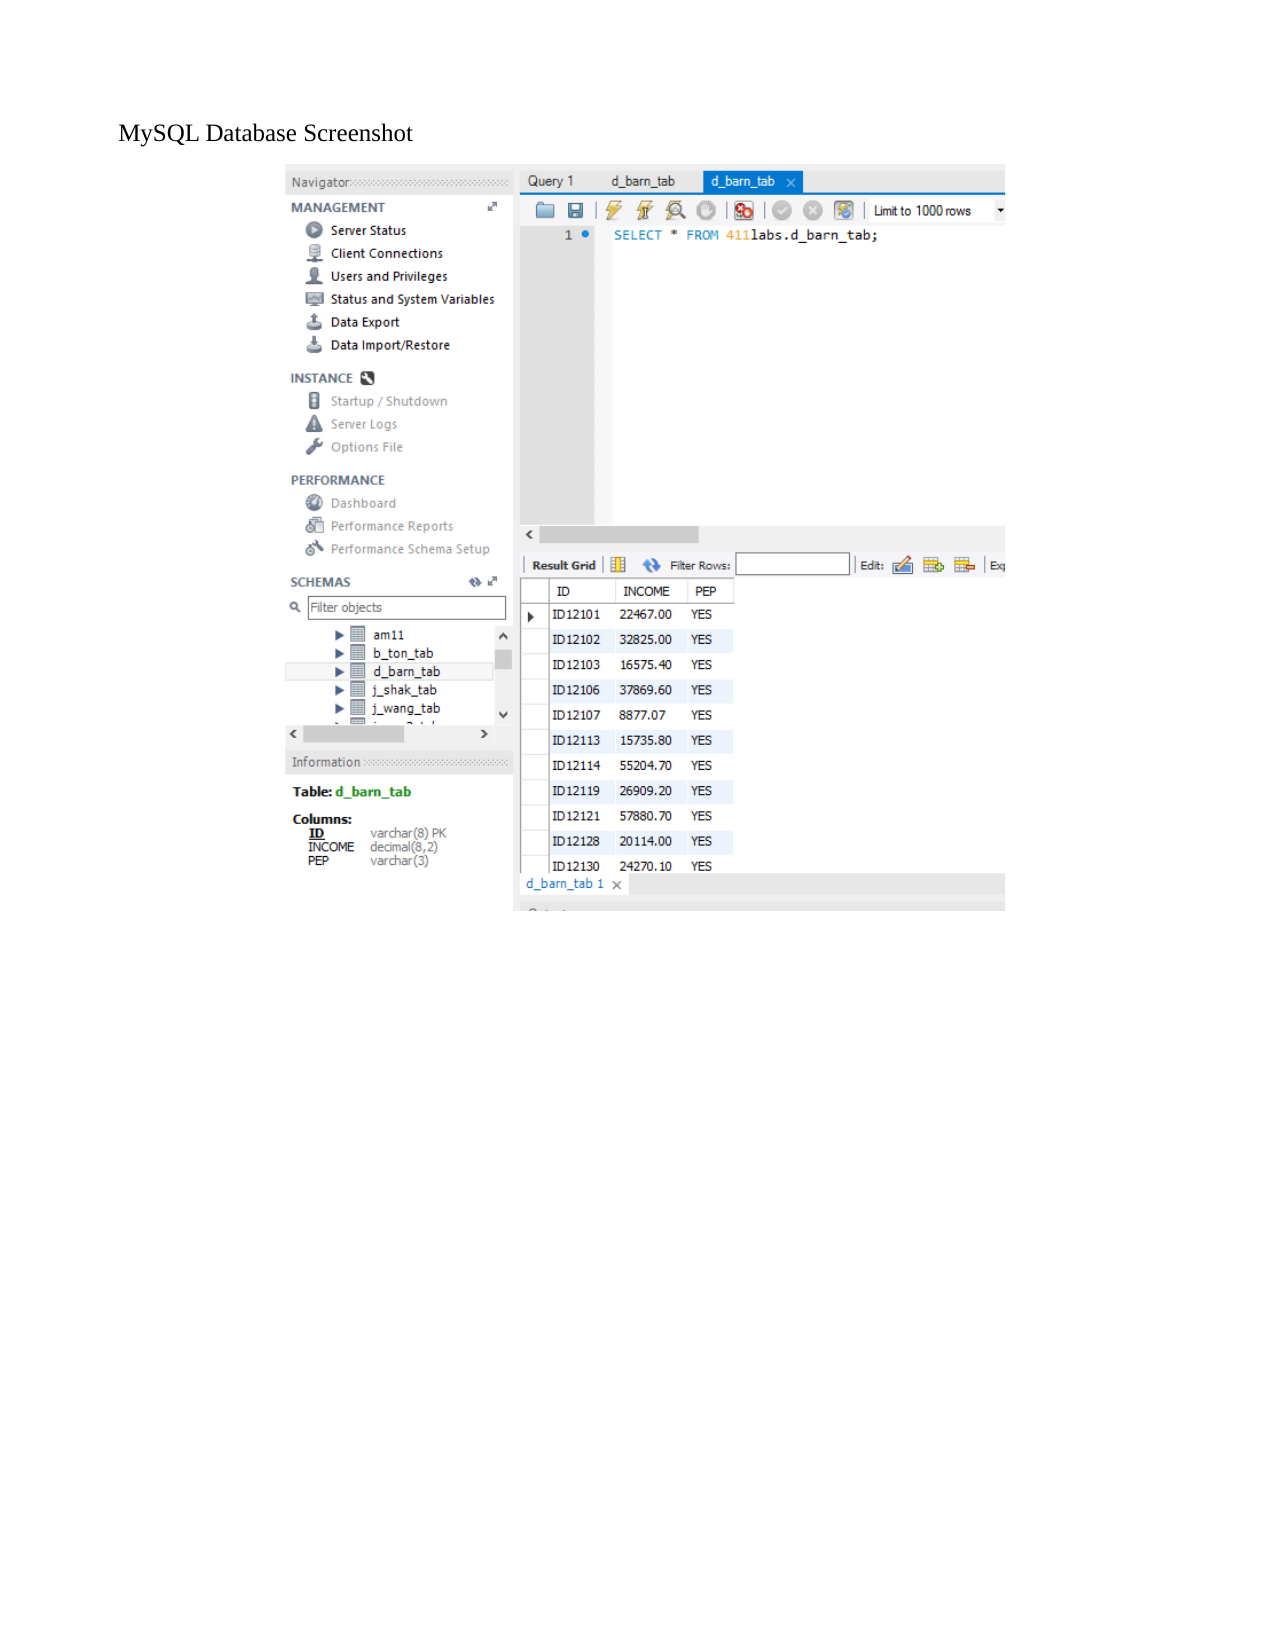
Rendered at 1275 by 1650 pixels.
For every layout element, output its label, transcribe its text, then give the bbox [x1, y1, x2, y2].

text MySQL Database Screenshot [118, 118, 1157, 147]
picture [285, 164, 1006, 911]
